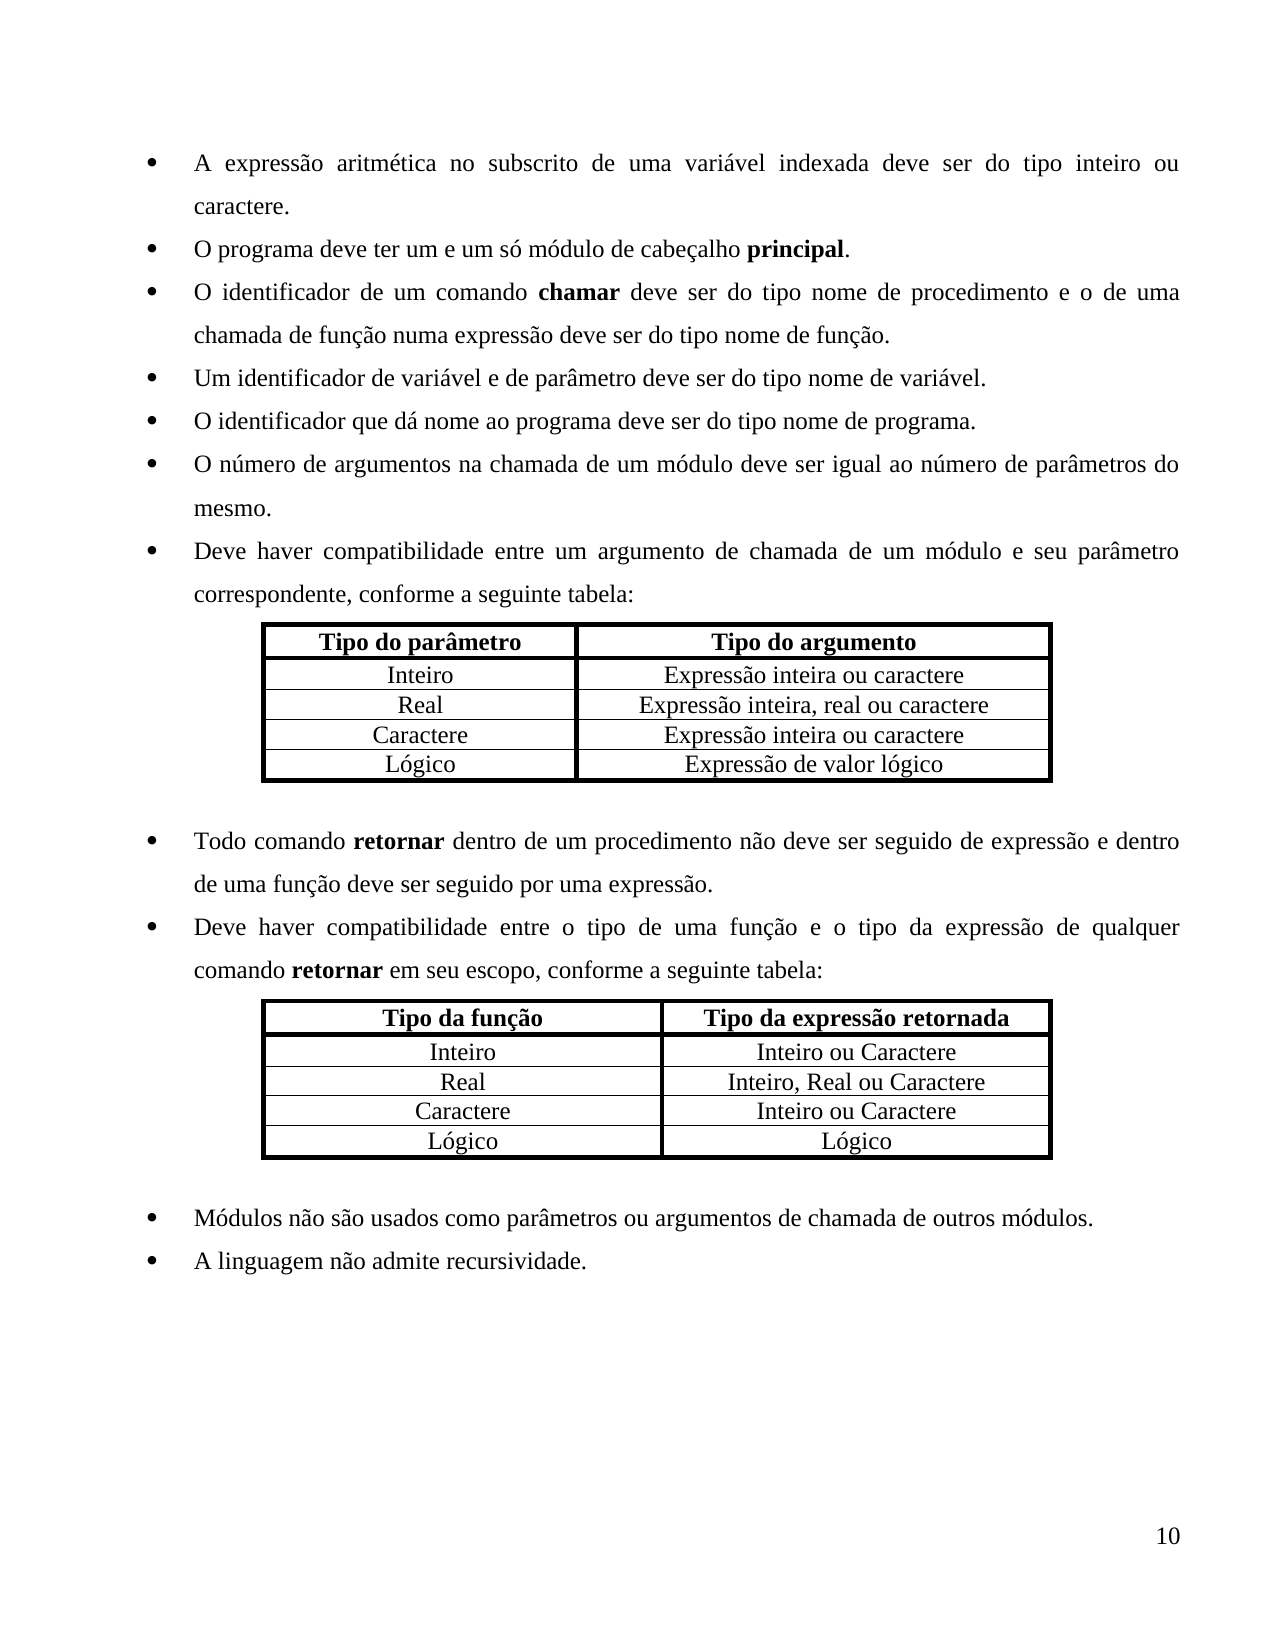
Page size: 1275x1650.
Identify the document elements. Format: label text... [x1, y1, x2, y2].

table_cell Inteiro [266, 660, 574, 689]
table_header Tipo do parâmetro [266, 627, 574, 656]
list Deve haver compatibilidade entre o tipo de uma função e o tipo da expressão de qualquer comando retornar em seu escopo, conforme a seguinte tabela: [148, 912, 1181, 984]
table_cell Inteiro [266, 1037, 660, 1066]
table_cell Inteiro ou Caractere [664, 1037, 1048, 1066]
list O número de argumentos na chamada de um módulo deve ser igual ao número de parâmetros do mesmo. [148, 449, 1181, 521]
table_header Tipo da expressão retornada [664, 1003, 1048, 1032]
list Deve haver compatibilidade entre um argumento de chamada de um módulo e seu parâmetro correspondente, conforme a seguinte tabela: [148, 536, 1181, 608]
table_cell Expressão inteira ou caractere [579, 660, 1048, 689]
table_cell Inteiro, Real ou Caractere [664, 1067, 1048, 1095]
table_cell Real [266, 1067, 660, 1095]
list Módulos não são usados como parâmetros ou argumentos de chamada de outros módulos. [148, 1203, 1181, 1231]
table_cell Caractere [266, 720, 574, 748]
list O programa deve ter um e um só módulo de cabeçalho principal. [148, 234, 1181, 263]
table_cell Lógico [266, 1126, 660, 1155]
table_cell Expressão inteira ou caractere [579, 720, 1048, 748]
table_cell Real [266, 690, 574, 719]
table_cell Expressão inteira, real ou caractere [579, 690, 1048, 719]
table_cell Inteiro ou Caractere [664, 1096, 1048, 1125]
list A expressão aritmética no subscrito de uma variável indexada deve ser do tipo inteiro ou caractere. [148, 148, 1181, 219]
list Um identificador de variável e de parâmetro deve ser do tipo nome de variável. [148, 363, 1181, 392]
table_cell Lógico [266, 750, 574, 778]
list O identificador de um comando chamar deve ser do tipo nome de procedimento e o de uma chamada de função numa expressão deve ser do tipo nome de função. [148, 277, 1181, 349]
list O identificador que dá nome ao programa deve ser do tipo nome de programa. [148, 406, 1181, 435]
table_cell Expressão de valor lógico [579, 750, 1048, 778]
table_header Tipo do argumento [579, 627, 1048, 656]
table_cell Lógico [664, 1126, 1048, 1155]
list A linguagem não admite recursividade. [148, 1246, 1181, 1274]
list Todo comando retornar dentro de um procedimento não deve ser seguido de expressão e dentro de uma função deve ser seguido por uma expressão. [148, 826, 1181, 898]
table_header Tipo da função [266, 1003, 660, 1032]
table_cell Caractere [266, 1096, 660, 1125]
